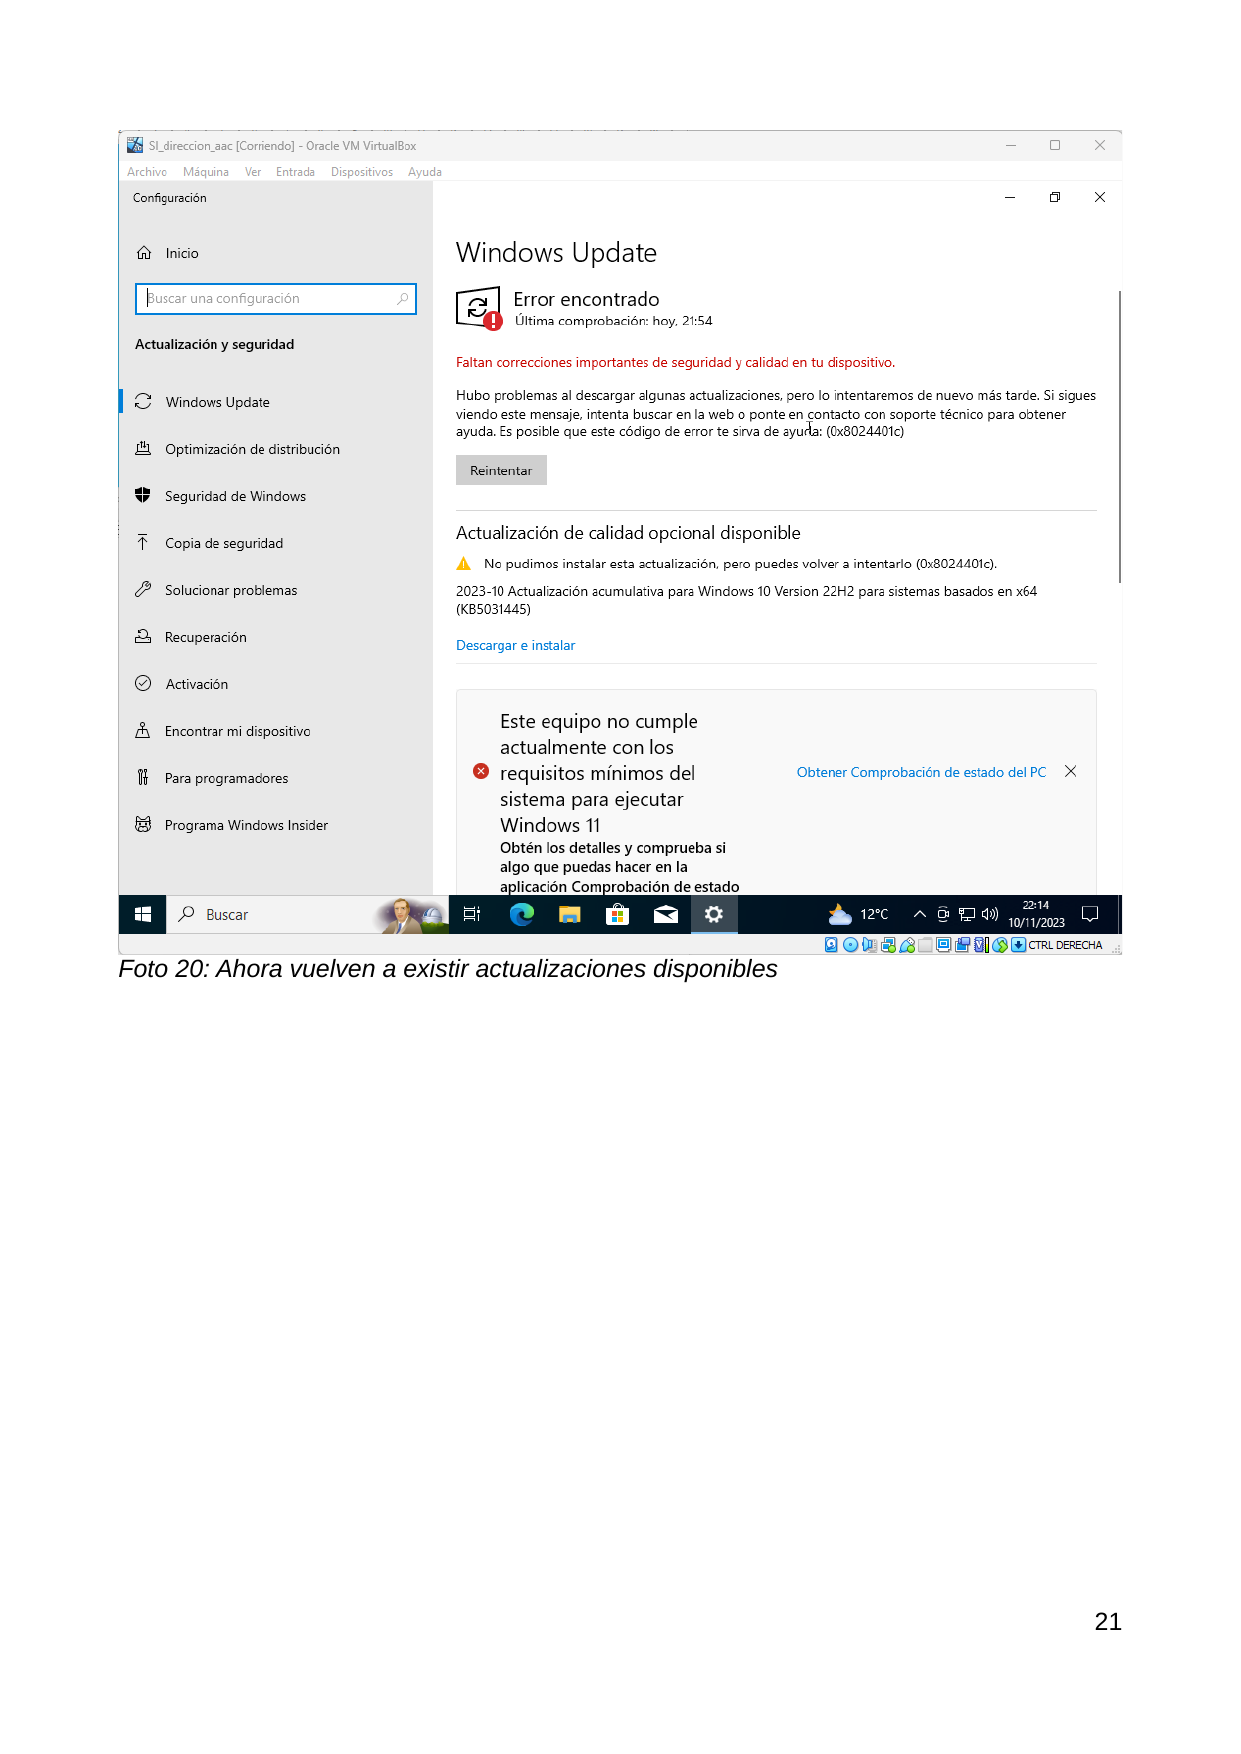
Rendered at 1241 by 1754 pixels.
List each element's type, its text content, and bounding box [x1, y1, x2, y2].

picture [118, 130, 1123, 955]
text Foto 20: Ahora vuelven a existir actualizaciones disponibles [118, 955, 1122, 983]
